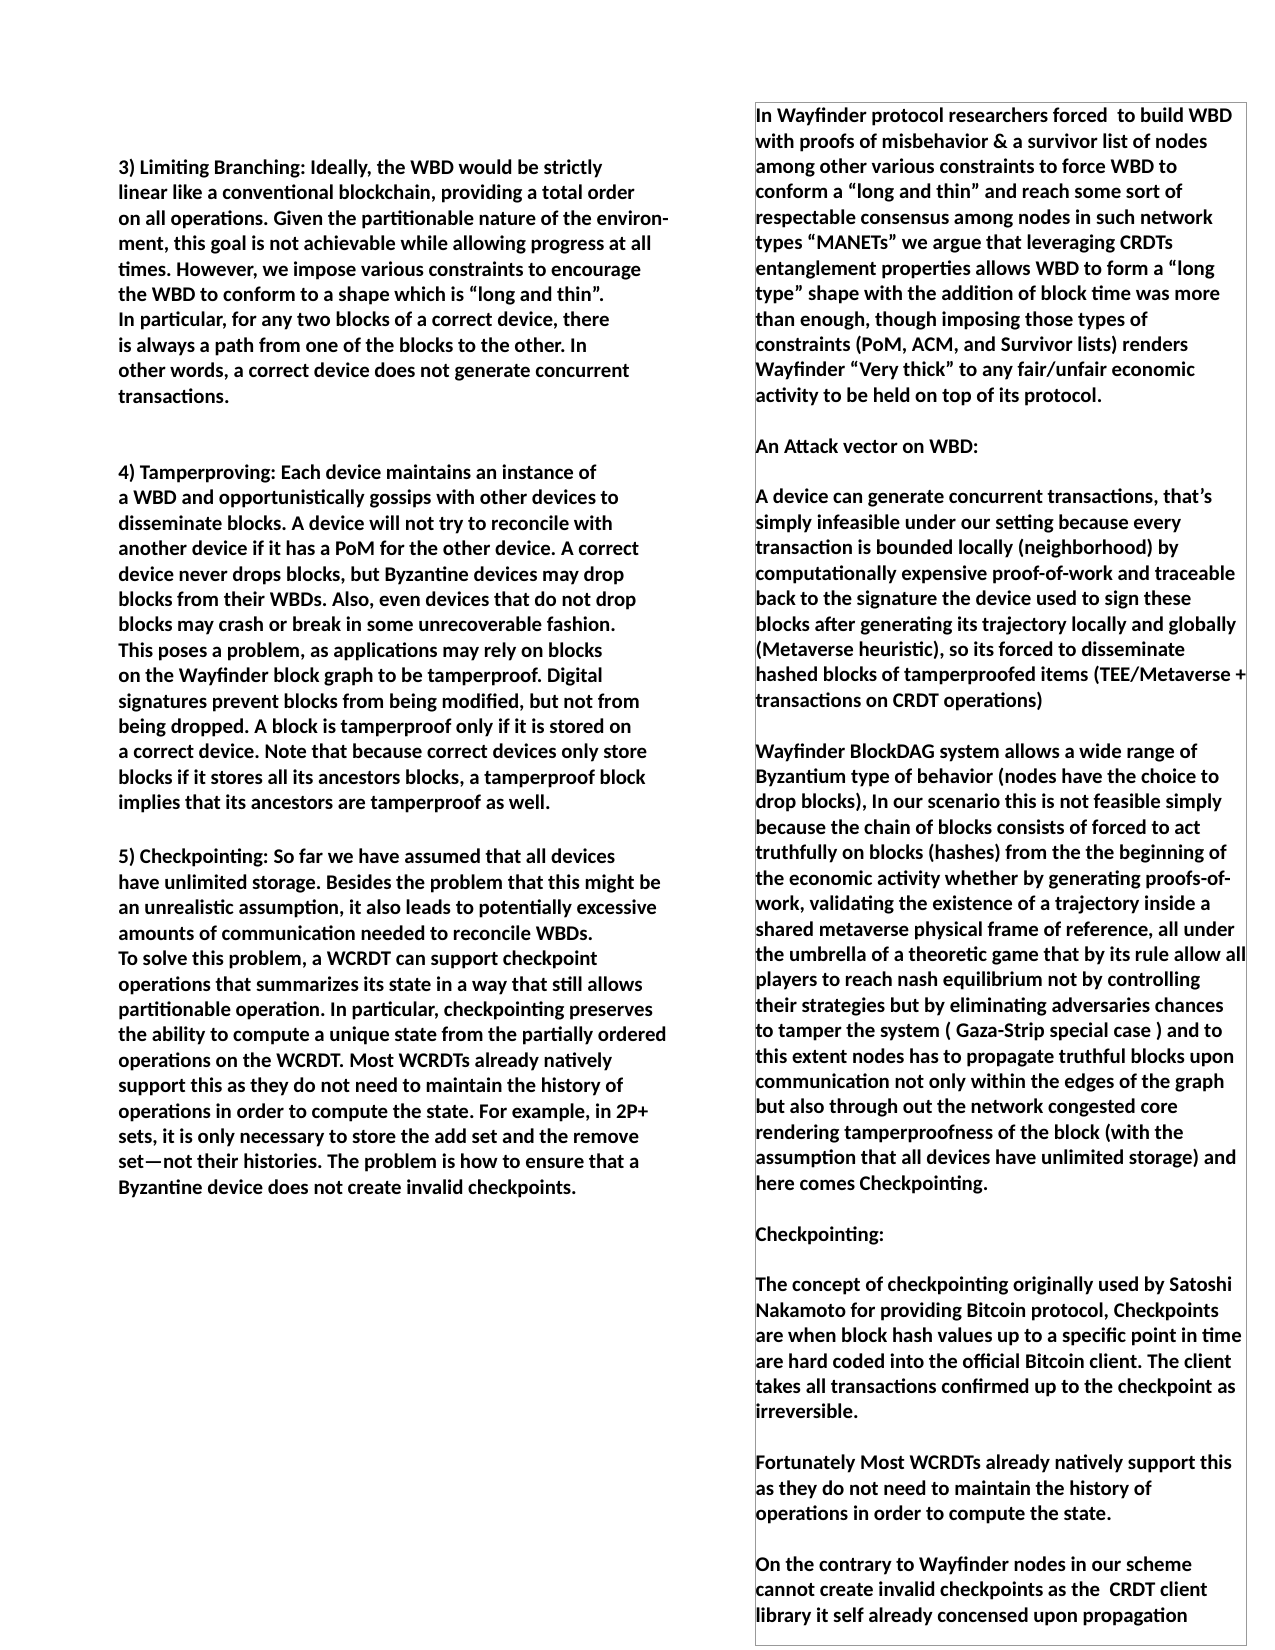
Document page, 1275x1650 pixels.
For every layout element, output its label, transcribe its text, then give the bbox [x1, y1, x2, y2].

text the ability to compute a unique state from the partially ordered [756, 1022, 1157, 1047]
text disseminate blocks. A device will not try to reconcile with [756, 510, 1157, 535]
text This poses a problem, as applications may rely on blocks [756, 637, 1157, 662]
text This poses a problem, as applications may rely on blocks [118, 637, 755, 662]
text other words, a correct device does not generate concurrent [756, 357, 1157, 383]
text blocks from their WBDs. Also, even devices that do not drop [756, 586, 1157, 612]
text times. However, we impose various constraints to encourage [118, 256, 755, 281]
text have unlimited storage. Besides the problem that this might be [756, 869, 1157, 894]
text blocks may crash or break in some unrecoverable fashion. [756, 612, 1157, 637]
text on the Wayfinder block graph to be tamperproof. Digital [118, 662, 755, 688]
text In particular, for any two blocks of a correct device, there [756, 307, 1157, 332]
text set—not their histories. The problem is how to ensure that a [756, 1149, 1157, 1174]
text on all operations. Given the partitionable nature of the environ- [756, 205, 1157, 230]
text blocks if it stores all its ancestors blocks, a tamperproof block [756, 764, 1157, 789]
text an unrealistic assumption, it also leads to potentially excessive [756, 894, 1157, 920]
text linear like a conventional blockchain, providing a total order [118, 179, 755, 205]
text linear like a conventional blockchain, providing a total order [756, 179, 1157, 205]
text implies that its ancestors are tamperproof as well. [118, 789, 755, 815]
text 5) Checkpointing: So far we have assumed that all devices [756, 844, 1157, 869]
text amounts of communication needed to reconcile WBDs. [118, 920, 755, 945]
text transactions. [118, 383, 755, 408]
text disseminate blocks. A device will not try to reconcile with [118, 510, 755, 535]
text device never drops blocks, but Byzantine devices may drop [118, 561, 755, 586]
text blocks if it stores all its ancestors blocks, a tamperproof block [118, 764, 755, 789]
text times. However, we impose various constraints to encourage [756, 256, 1157, 281]
text an unrealistic assumption, it also leads to potentially excessive [118, 894, 755, 920]
text signatures prevent blocks from being modified, but not from [756, 688, 1157, 713]
text sets, it is only necessary to store the add set and the remove [118, 1123, 755, 1149]
text partitionable operation. In particular, checkpointing preserves [118, 996, 755, 1022]
text operations in order to compute the state. For example, in 2P+ [118, 1098, 755, 1123]
text a WBD and opportunistically gossips with other devices to [756, 484, 1157, 510]
text 3) Limiting Branching: Ideally, the WBD would be strictly [756, 154, 1157, 179]
text 5) Checkpointing: So far we have assumed that all devices [118, 844, 755, 869]
text operations that summarizes its state in a way that still allows [118, 971, 755, 996]
text ment, this goal is not achievable while allowing progress at all [118, 230, 755, 256]
text operations on the WCRDT. Most WCRDTs already natively [756, 1047, 1157, 1072]
text To solve this problem, a WCRDT can support checkpoint [756, 945, 1157, 971]
text the ability to compute a unique state from the partially ordered [118, 1022, 755, 1047]
text operations in order to compute the state. For example, in 2P+ [756, 1098, 1157, 1123]
text is always a path from one of the blocks to the other. In [756, 332, 1157, 357]
text In particular, for any two blocks of a correct device, there [118, 307, 755, 332]
text [756, 459, 1157, 484]
text on all operations. Given the partitionable nature of the environ- [118, 205, 755, 230]
text blocks from their WBDs. Also, even devices that do not drop [118, 586, 755, 612]
text ment, this goal is not achievable while allowing progress at all [756, 230, 1157, 256]
text Byzantine device does not create invalid checkpoints. [118, 1174, 755, 1199]
text a correct device. Note that because correct devices only store [118, 739, 755, 764]
text is always a path from one of the blocks to the other. In [118, 332, 755, 357]
text another device if it has a PoM for the other device. A correct [118, 535, 755, 561]
text the WBD to conform to a shape which is “long and thin”. [118, 281, 755, 307]
text another device if it has a PoM for the other device. A correct [756, 535, 1157, 561]
text 3) Limiting Branching: Ideally, the WBD would be strictly [118, 154, 755, 179]
text on the Wayfinder block graph to be tamperproof. Digital [756, 662, 1157, 688]
text device never drops blocks, but Byzantine devices may drop [756, 561, 1157, 586]
text other words, a correct device does not generate concurrent [118, 357, 755, 383]
text [756, 713, 1157, 739]
text To solve this problem, a WCRDT can support checkpoint [118, 945, 755, 971]
text partitionable operation. In particular, checkpointing preserves [756, 996, 1157, 1022]
text implies that its ancestors are tamperproof as well. [756, 789, 1157, 815]
text Byzantine device does not create invalid checkpoints. [756, 1174, 1157, 1199]
text being dropped. A block is tamperproof only if it is stored on [118, 713, 755, 739]
text have unlimited storage. Besides the problem that this might be [118, 869, 755, 894]
text 4) Tamperproving: Each device maintains an instance of [118, 459, 755, 484]
text set—not their histories. The problem is how to ensure that a [118, 1149, 755, 1174]
text blocks may crash or break in some unrecoverable fashion. [118, 612, 755, 637]
text support this as they do not need to maintain the history of [756, 1072, 1157, 1098]
text support this as they do not need to maintain the history of [118, 1072, 755, 1098]
text a WBD and opportunistically gossips with other devices to [118, 484, 755, 510]
text operations on the WCRDT. Most WCRDTs already natively [118, 1047, 755, 1072]
text operations that summarizes its state in a way that still allows [756, 971, 1157, 996]
text a correct device. Note that because correct devices only store [756, 739, 1157, 764]
text amounts of communication needed to reconcile WBDs. [756, 920, 1157, 945]
text transactions. [756, 383, 1157, 408]
text the WBD to conform to a shape which is “long and thin”. [756, 281, 1157, 307]
text sets, it is only necessary to store the add set and the remove [756, 1123, 1157, 1149]
text signatures prevent blocks from being modified, but not from [118, 688, 755, 713]
